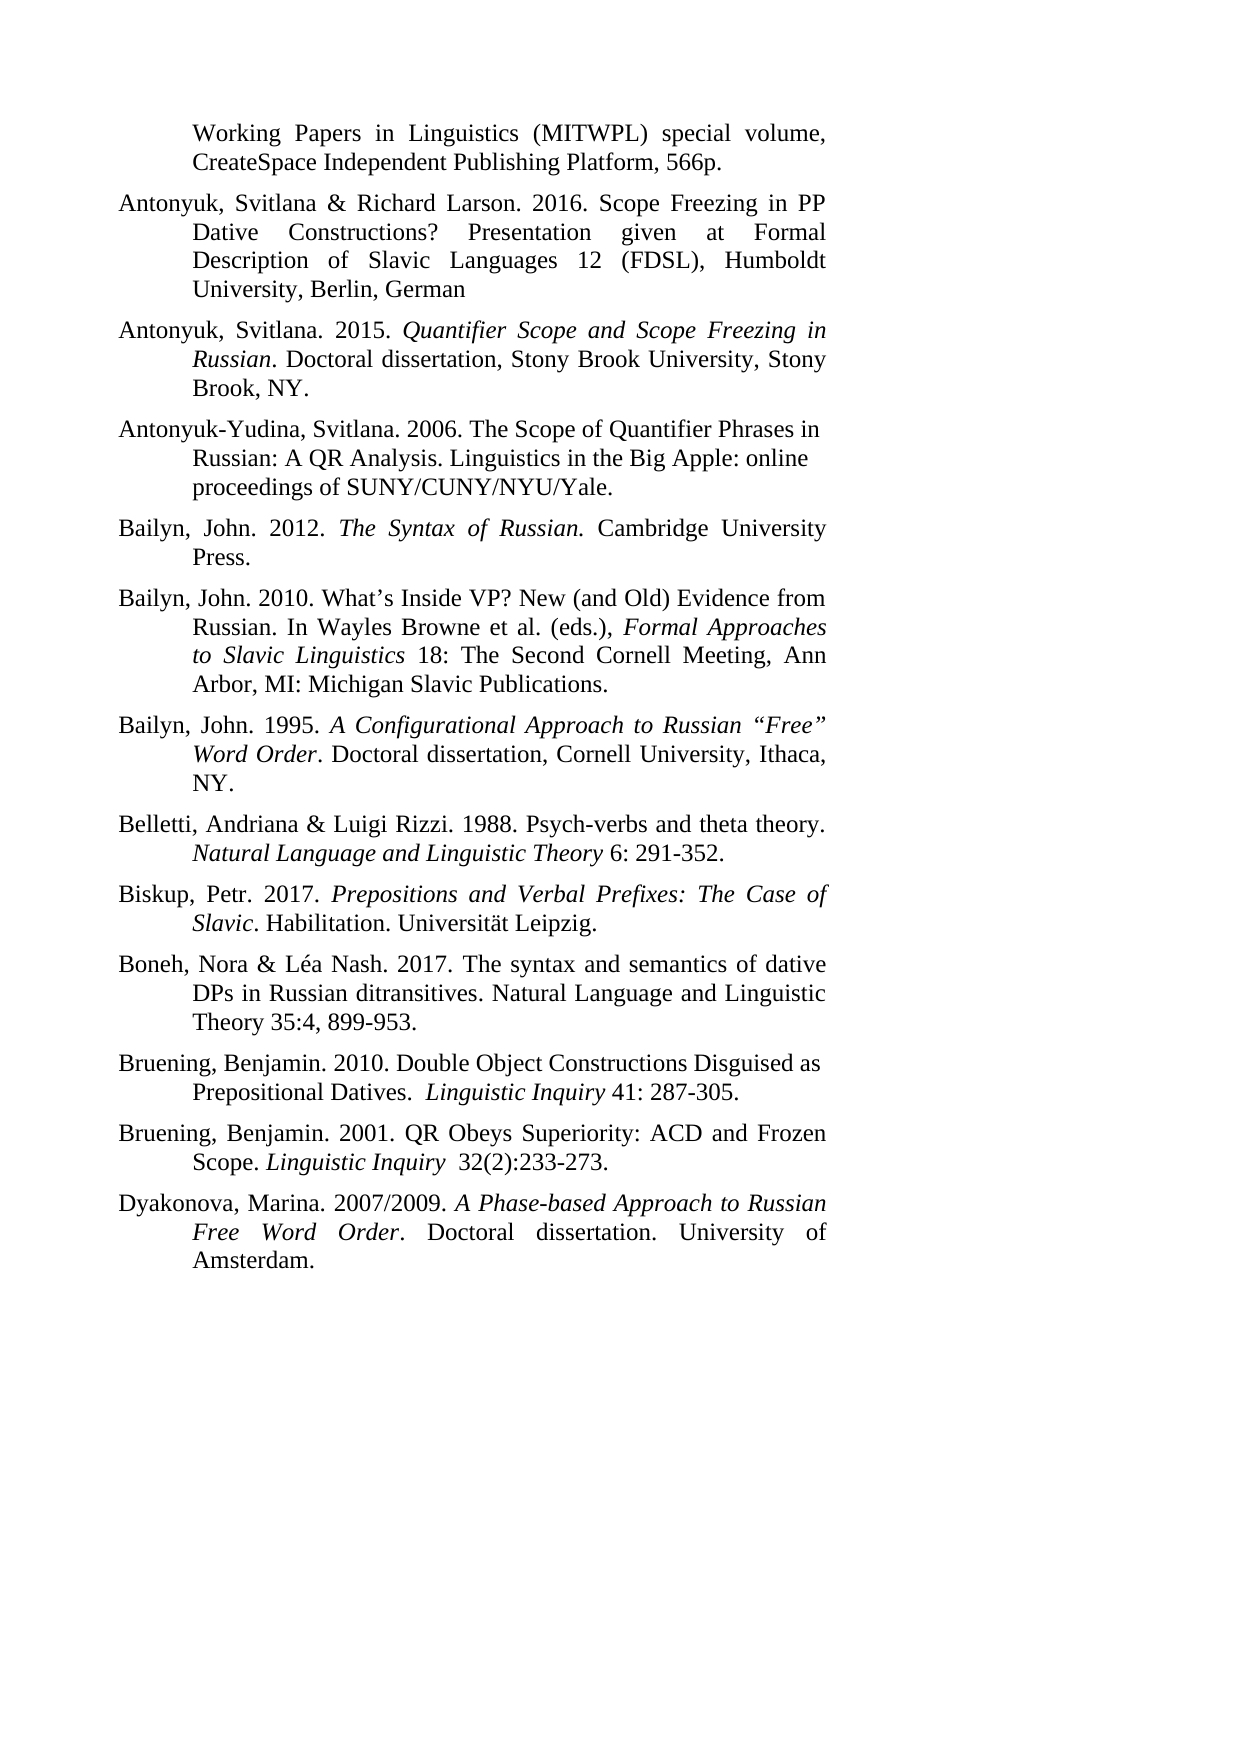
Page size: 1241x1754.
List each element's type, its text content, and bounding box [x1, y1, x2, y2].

text Bruening, Benjamin. 2001. QR Obeys Superiority: ACD and Frozen Scope. Linguistic Inquiry 32(2):233-273. [118, 1118, 827, 1176]
text Dyakonova, Marina. 2007/2009. A Phase-based Approach to Russian Free Word Order. Doctoral dissertation. University of Amsterdam. [118, 1188, 827, 1274]
text Antonyuk-Yudina, Svitlana. 2006. The Scope of Quantifier Phrases in Russian: A QR Analysis. Linguistics in the Big Apple: online proceedings of SUNY/CUNY/NYU/Yale. [118, 414, 827, 501]
text Bailyn, John. 1995. A Configurational Approach to Russian “Free” Word Order. Doctoral dissertation, Cornell University, Ithaca, NY. [118, 711, 827, 797]
text Antonyuk, Svitlana. 2015. Quantifier Scope and Scope Freezing in Russian. Doctoral dissertation, Stony Brook University, Stony Brook, NY. [118, 316, 827, 402]
text Biskup, Petr. 2017. Prepositions and Verbal Prefixes: The Case of Slavic. Habilitation. Universität Leipzig. [118, 879, 827, 937]
text Belletti, Andriana & Luigi Rizzi. 1988. Psych-verbs and theta theory. Natural Language and Linguistic Theory 6: 291-352. [118, 809, 827, 867]
text Bailyn, John. 2010. What’s Inside VP? New (and Old) Evidence from Russian. In Wayles Browne et al. (eds.), Formal Approaches to Slavic Linguistics 18: The Second Cornell Meeting, Ann Arbor, MI: Michigan Slavic Publications. [118, 583, 827, 698]
text Working Papers in Linguistics (MITWPL) special volume, CreateSpace Independent Publishing Platform, 566p. [118, 118, 827, 176]
text Boneh, Nora & Léa Nash. 2017. The syntax and semantics of dative DPs in Russian ditransitives. Natural Language and Linguistic Theory 35:4, 899-953. [118, 949, 827, 1036]
text Antonyuk, Svitlana & Richard Larson. 2016. Scope Freezing in PP Dative Constructions? Presentation given at Formal Description of Slavic Languages 12 (FDSL), Humboldt University, Berlin, German [118, 188, 827, 303]
text Bruening, Benjamin. 2010. Double Object Constructions Disguised as Prepositional Datives. Linguistic Inquiry 41: 287-305. [118, 1048, 827, 1106]
text Bailyn, John. 2012. The Syntax of Russian. Cambridge University Press. [118, 513, 827, 571]
